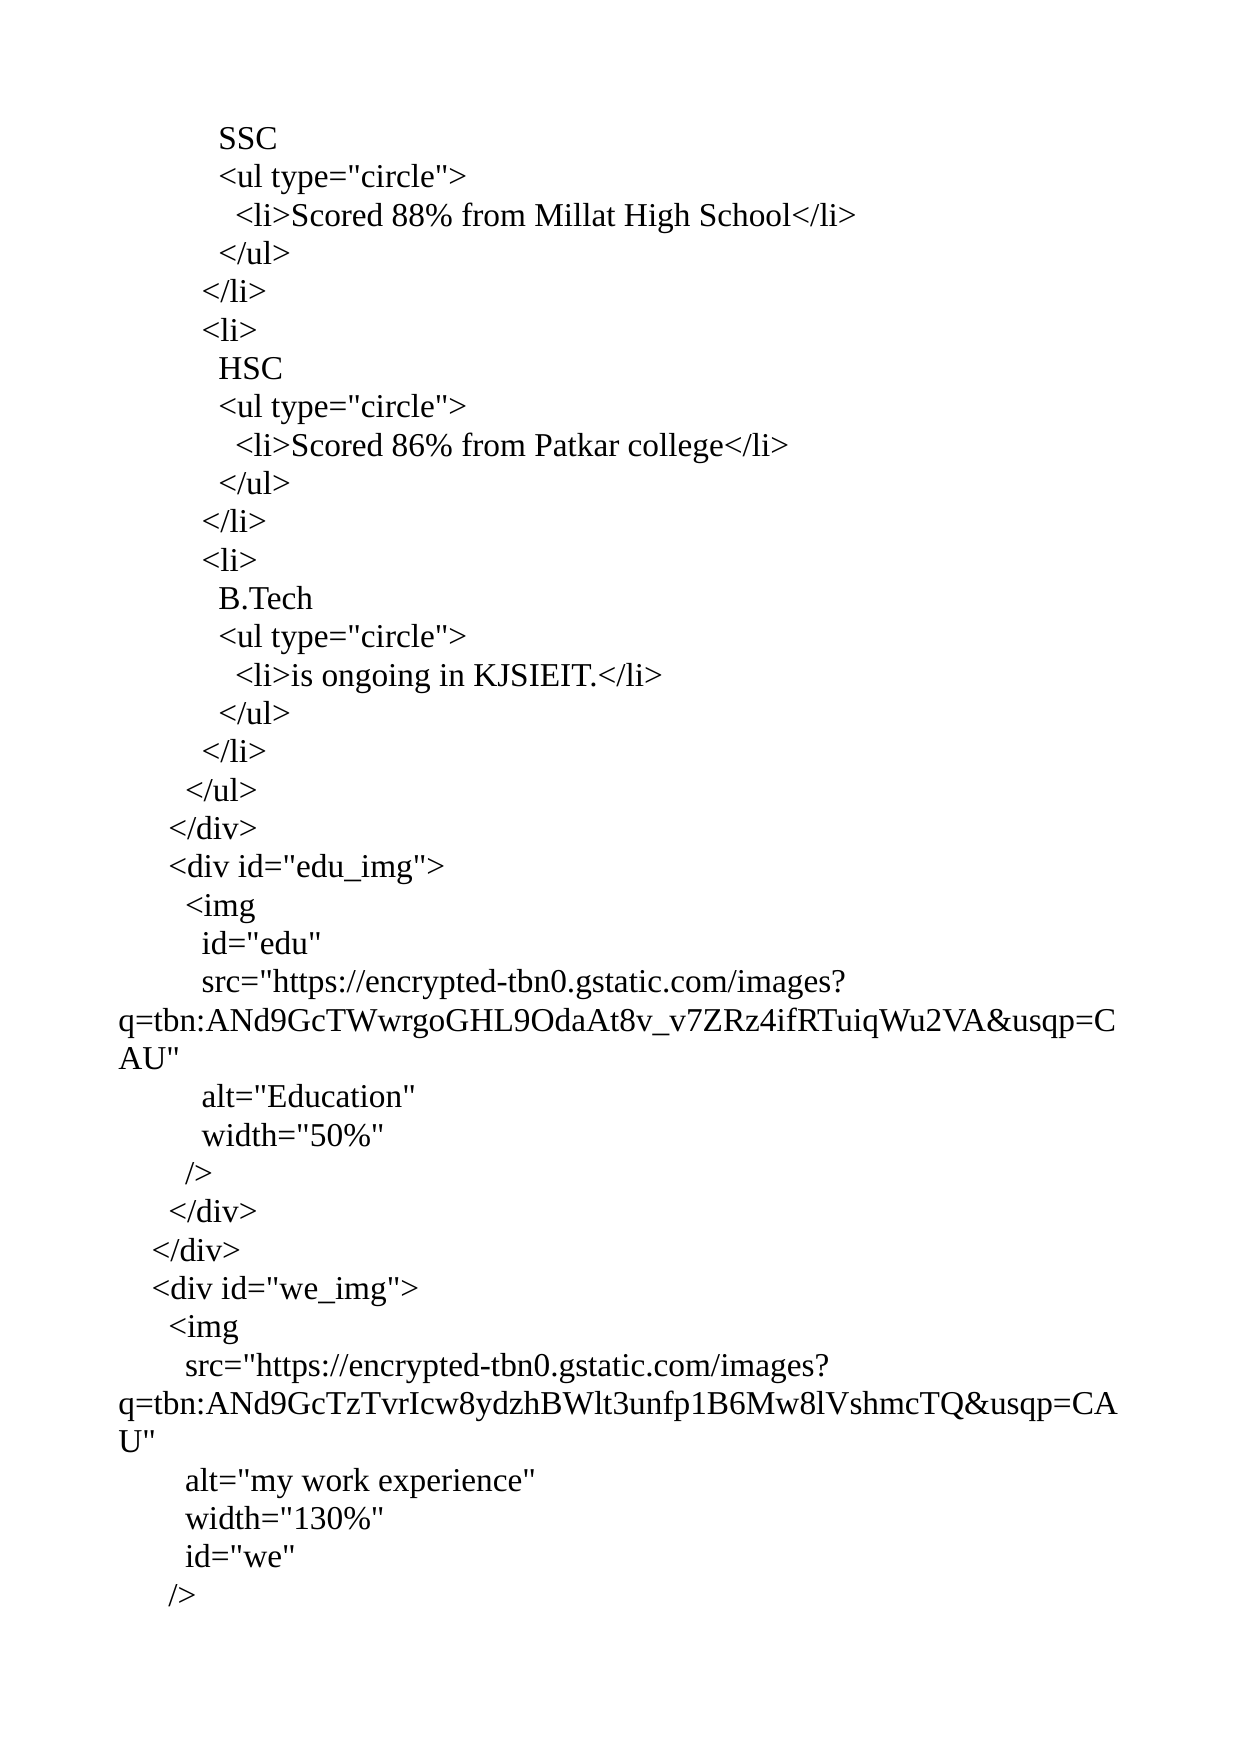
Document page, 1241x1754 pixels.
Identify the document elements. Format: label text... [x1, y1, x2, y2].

text <div id="we_img"> [118, 1268, 1122, 1306]
text </li> [118, 731, 1122, 770]
text <li> [118, 310, 1122, 348]
text </div> [118, 808, 1122, 846]
text alt="my work experience" [118, 1460, 1122, 1498]
text <li>is ongoing in KJSIEIT.</li> [118, 655, 1122, 693]
text <img [118, 885, 1122, 923]
text <ul type="circle"> [118, 616, 1122, 655]
text /> [118, 1153, 1122, 1191]
text alt="Education" [118, 1076, 1122, 1115]
text <li> [118, 540, 1122, 578]
text <li>Scored 86% from Patkar college</li> [118, 425, 1122, 463]
text </ul> [118, 770, 1122, 808]
text </ul> [118, 463, 1122, 501]
text <li>Scored 88% from Millat High School</li> [118, 195, 1122, 233]
text </li> [118, 501, 1122, 540]
text src="https://encrypted-tbn0.gstatic.com/images?q=tbn:ANd9GcTWwrgoGHL9OdaAt8v_v7ZRz4ifRTuiqWu2VA&usqp=CAU" [118, 961, 1122, 1076]
text </ul> [118, 693, 1122, 731]
text HSC [118, 348, 1122, 386]
text </div> [118, 1230, 1122, 1268]
text </ul> [118, 233, 1122, 271]
text width="50%" [118, 1115, 1122, 1153]
text <img [118, 1306, 1122, 1345]
text <ul type="circle"> [118, 156, 1122, 195]
text </li> [118, 271, 1122, 310]
text <div id="edu_img"> [118, 846, 1122, 885]
text width="130%" [118, 1498, 1122, 1536]
text /> [118, 1575, 1122, 1613]
text B.Tech [118, 578, 1122, 616]
text <ul type="circle"> [118, 386, 1122, 425]
text id="edu" [118, 923, 1122, 961]
text src="https://encrypted-tbn0.gstatic.com/images?q=tbn:ANd9GcTzTvrIcw8ydzhBWlt3unfp1B6Mw8lVshmcTQ&usqp=CAU" [118, 1345, 1122, 1460]
text SSC [118, 118, 1122, 156]
text </div> [118, 1191, 1122, 1230]
text id="we" [118, 1536, 1122, 1575]
